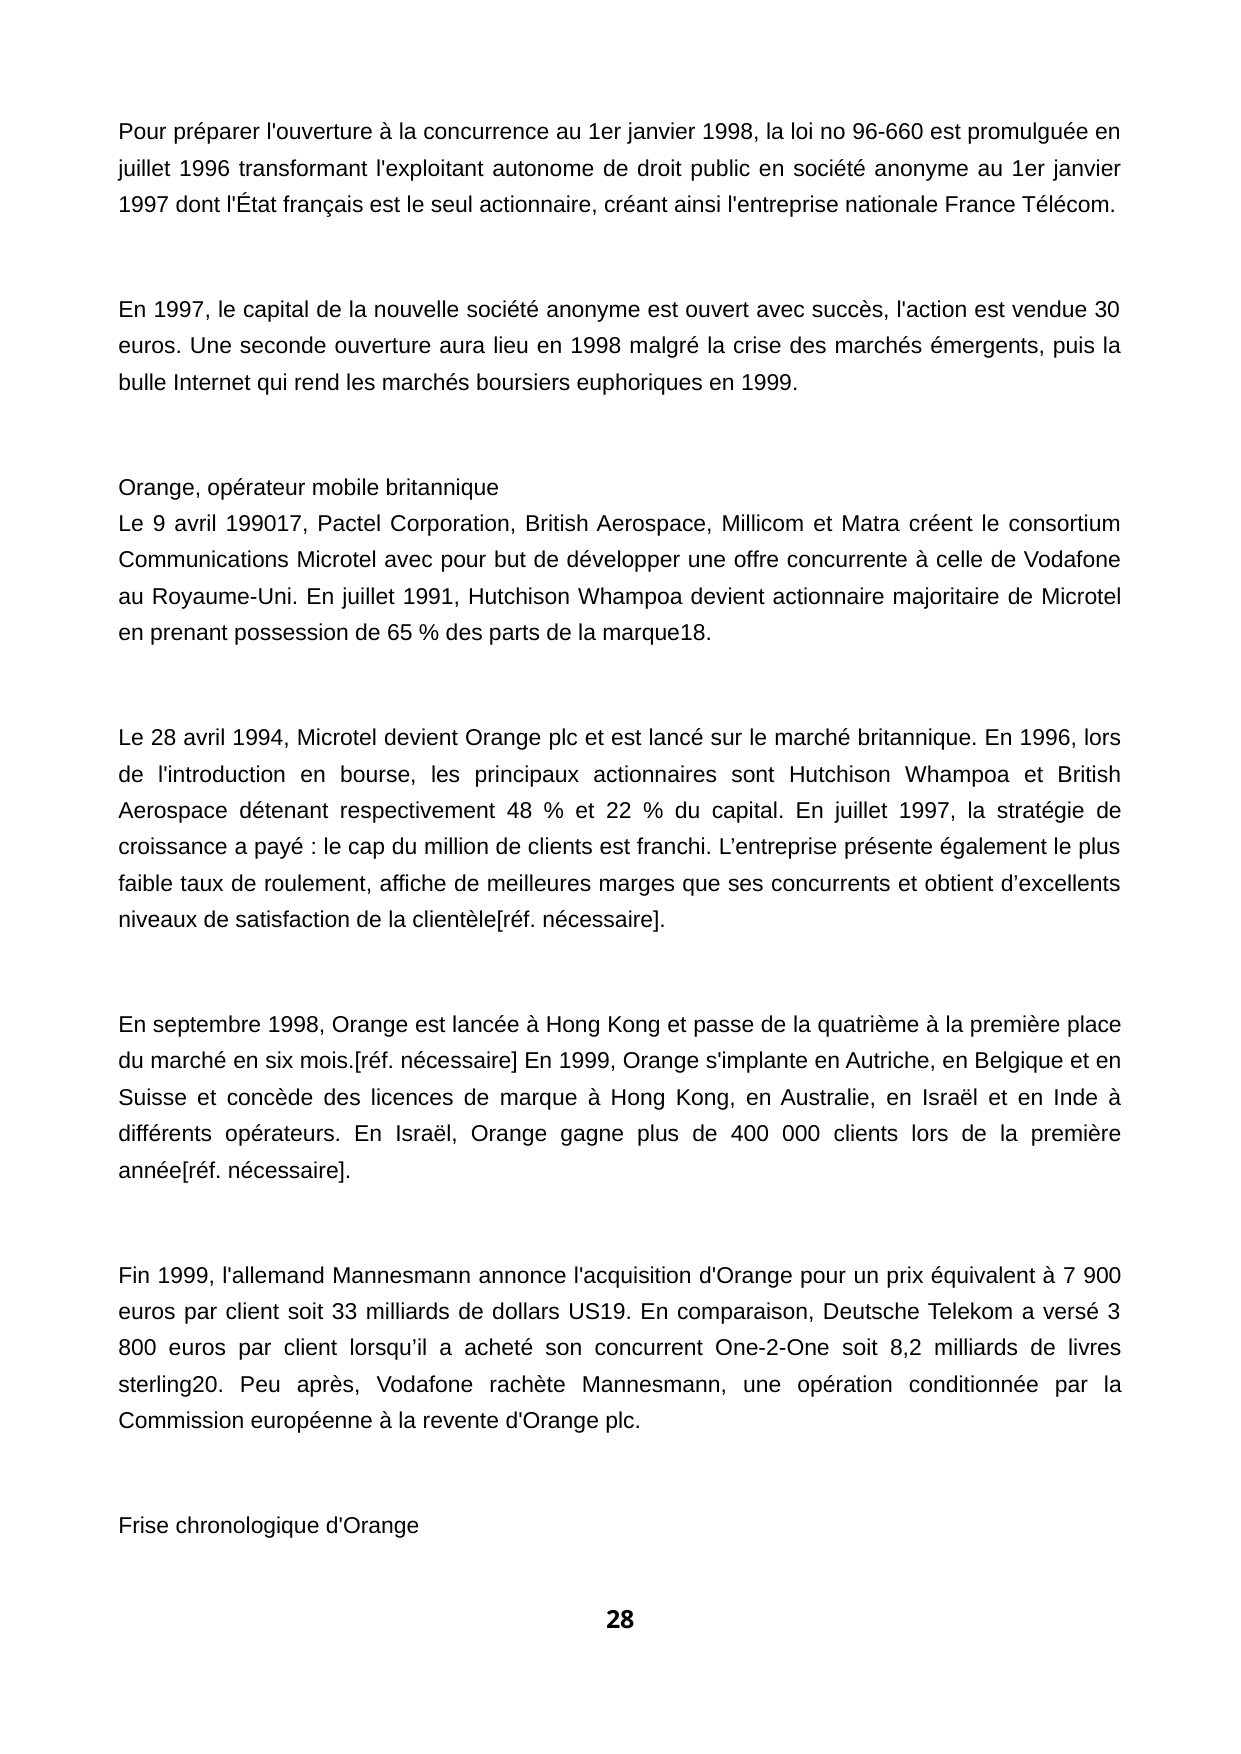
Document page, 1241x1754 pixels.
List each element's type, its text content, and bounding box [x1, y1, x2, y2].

text En 1997, le capital de la nouvelle société anonyme est ouvert avec succès, l'action est vendue 30 euros. Une seconde ouverture aura lieu en 1998 malgré la crise des marchés émergents, puis la bulle Internet qui rend les marchés boursiers euphoriques en 1999. [118, 296, 1122, 395]
text En septembre 1998, Orange est lancée à Hong Kong et passe de la quatrième à la première place du marché en six mois.[réf. nécessaire] En 1999, Orange s'implante en Autriche, en Belgique et en Suisse et concède des licences de marque à Hong Kong, en Australie, en Israël et en Inde à différents opérateurs. En Israël, Orange gagne plus de 400 000 clients lors de la première année[réf. nécessaire]. [118, 1011, 1122, 1183]
text Le 28 avril 1994, Microtel devient Orange plc et est lancé sur le marché britannique. En 1996, lors de l'introduction en bourse, les principaux actionnaires sont Hutchison Whampoa et British Aerospace détenant respectivement 48 % et 22 % du capital. En juillet 1997, la stratégie de croissance a payé : le cap du million de clients est franchi. L’entreprise présente également le plus faible taux de roulement, affiche de meilleures marges que ses concurrents et obtient d’excellents niveaux de satisfaction de la clientèle[réf. nécessaire]. [118, 724, 1122, 932]
text Pour préparer l'ouverture à la concurrence au 1er janvier 1998, la loi no 96-660 est promulguée en juillet 1996 transformant l'exploitant autonome de droit public en société anonyme au 1er janvier 1997 dont l'État français est le seul actionnaire, créant ainsi l'entreprise nationale France Télécom. [118, 118, 1122, 217]
text Le 9 avril 199017, Pactel Corporation, British Aerospace, Millicom et Matra créent le consortium Communications Microtel avec pour but de développer une offre concurrente à celle de Vodafone au Royaume-Uni. En juillet 1991, Hutchison Whampoa devient actionnaire majoritaire de Microtel en prenant possession de 65 % des parts de la marque18. [118, 510, 1122, 646]
text Fin 1999, l'allemand Mannesmann annonce l'acquisition d'Orange pour un prix équivalent à 7 900 euros par client soit 33 milliards de dollars US19. En comparaison, Deutsche Telekom a versé 3 800 euros par client lorsqu’il a acheté son concurrent One-2-One soit 8,2 milliards de livres sterling20. Peu après, Vodafone rachète Mannesmann, une opération conditionnée par la Commission européenne à la revente d'Orange plc. [118, 1262, 1122, 1433]
text Orange, opérateur mobile britannique [118, 474, 1122, 500]
text Frise chronologique d'Orange [118, 1512, 1122, 1538]
